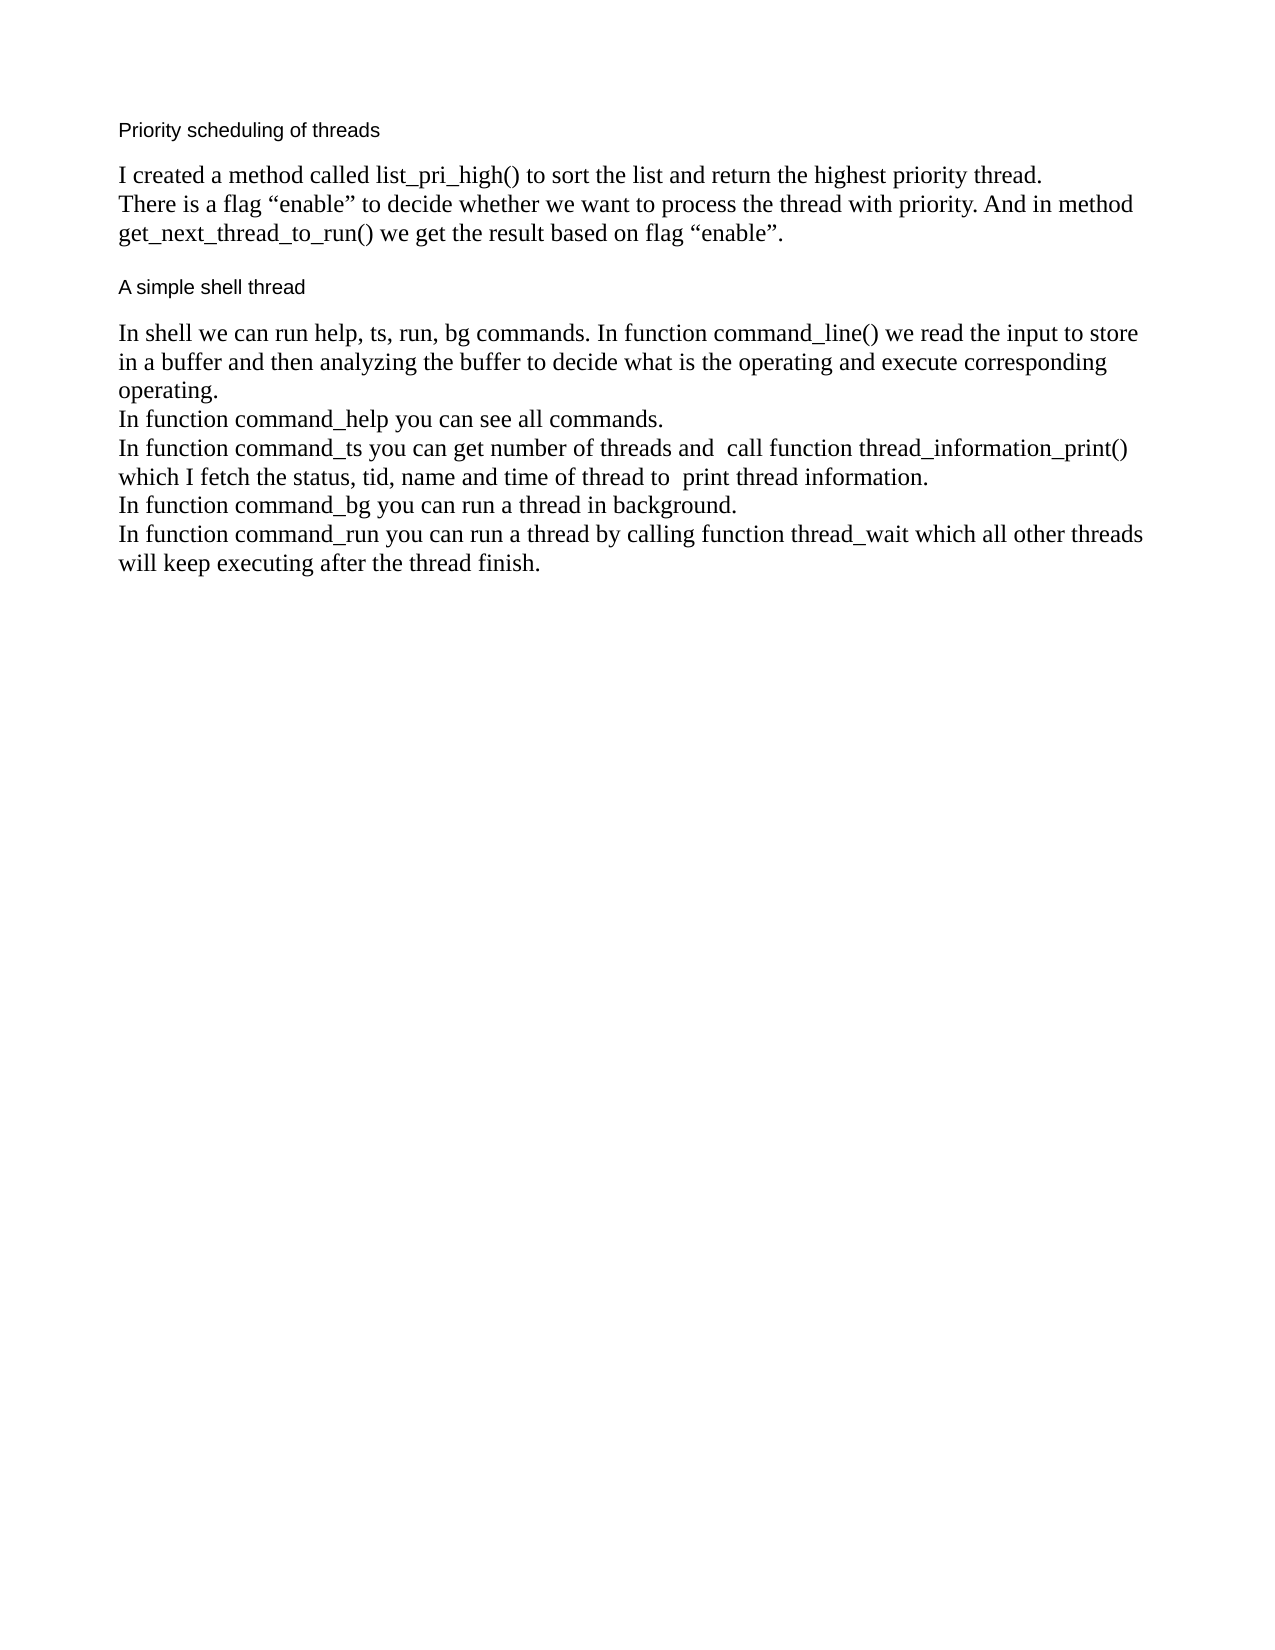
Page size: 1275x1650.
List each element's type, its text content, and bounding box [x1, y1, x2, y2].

text In function command_bg you can run a thread in background. [118, 491, 1157, 519]
text Priority scheduling of threads [118, 118, 1157, 141]
text In function command_help you can see all commands. [118, 404, 1157, 433]
text In shell we can run help, ts, run, bg commands. In function command_line() we read the input to store in a buffer and then analyzing the buffer to decide what is the operating and execute corresponding operating. [118, 318, 1157, 404]
text There is a flag “enable” to decide whether we want to process the thread with priority. And in method get_next_thread_to_run() we get the result based on flag “enable”. [118, 189, 1157, 247]
text In function command_run you can run a thread by calling function thread_wait which all other threads will keep executing after the thread finish. [118, 519, 1157, 577]
text A simple shell thread [118, 276, 1157, 299]
text I created a method called list_pri_high() to sort the list and return the highest priority thread. [118, 161, 1157, 189]
text In function command_ts you can get number of threads and call function thread_information_print() which I fetch the status, tid, name and time of thread to print thread information. [118, 433, 1157, 491]
